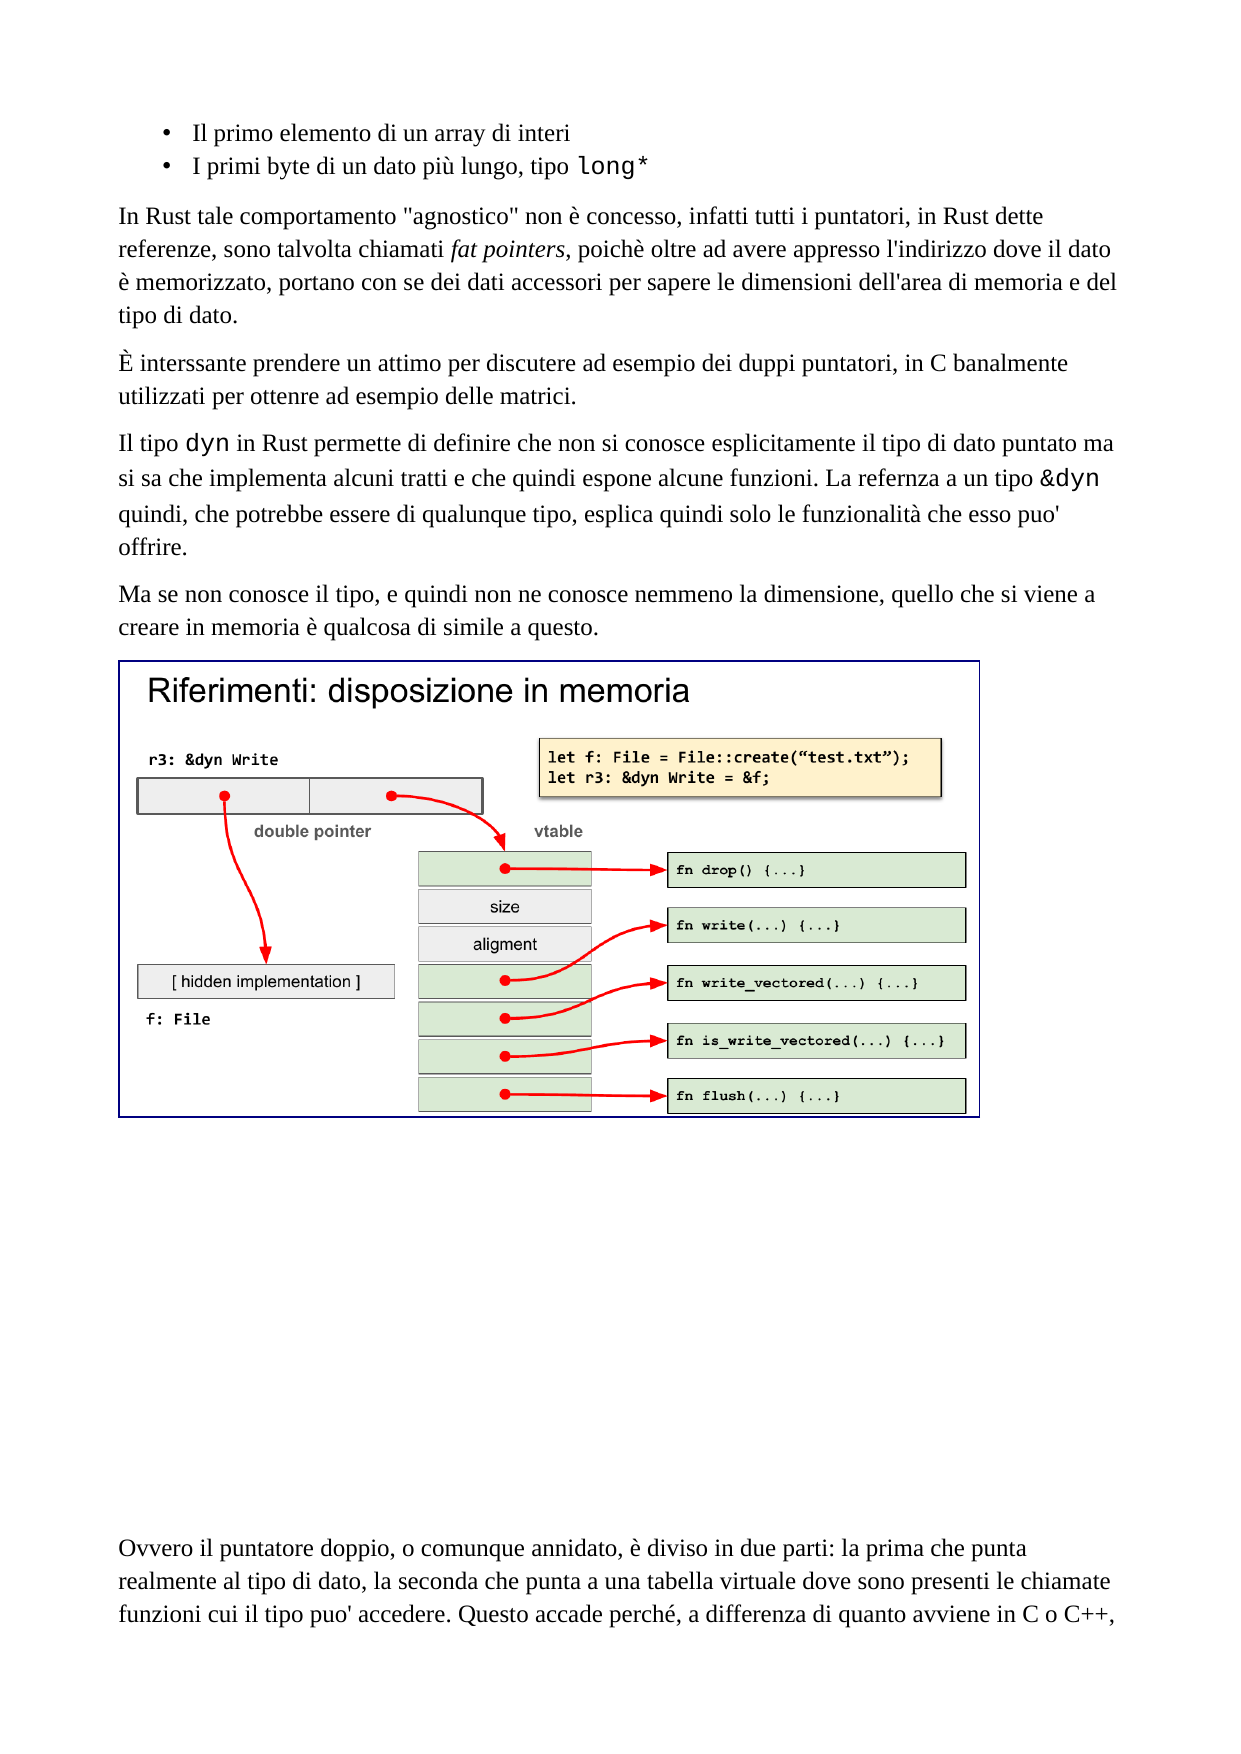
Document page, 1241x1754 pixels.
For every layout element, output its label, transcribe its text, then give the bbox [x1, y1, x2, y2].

list I primi byte di un dato più lungo, tipo long* [162, 151, 1122, 182]
list Il primo elemento di un array di interi [162, 118, 1122, 147]
text In Rust tale comportamento "agnostico" non è concesso, infatti tutti i puntatori, in Rust dette referenze, sono talvolta chiamati fat pointers, poichè oltre ad avere appresso l'indirizzo dove il dato è memorizzato, portano con se dei dati accessori per sapere le dimensioni dell'area di memoria e del tipo di dato. [118, 201, 1122, 329]
text Ovvero il puntatore doppio, o comunque annidato, è diviso in due parti: la prima che punta realmente al tipo di dato, la seconda che punta a una tabella virtuale dove sono presenti le chiamate funzioni cui il tipo puo' accedere. Questo accade perché, a differenza di quanto avviene in C o C++, [118, 1533, 1122, 1628]
text Ma se non conosce il tipo, e quindi non ne conosce nemmeno la dimensione, quello che si viene a creare in memoria è qualcosa di simile a questo. [118, 579, 1122, 641]
picture [120, 662, 979, 1116]
text Il tipo dyn in Rust permette di definire che non si conosce esplicitamente il tipo di dato puntato ma si sa che implementa alcuni tratti e che quindi espone alcune funzioni. La refernza a un tipo &dyn quindi, che potrebbe essere di qualunque tipo, esplica quindi solo le funzionalità che esso puo' offrire. [118, 428, 1122, 560]
text È interssante prendere un attimo per discutere ad esempio dei duppi puntatori, in C banalmente utilizzati per ottenre ad esempio delle matrici. [118, 348, 1122, 409]
